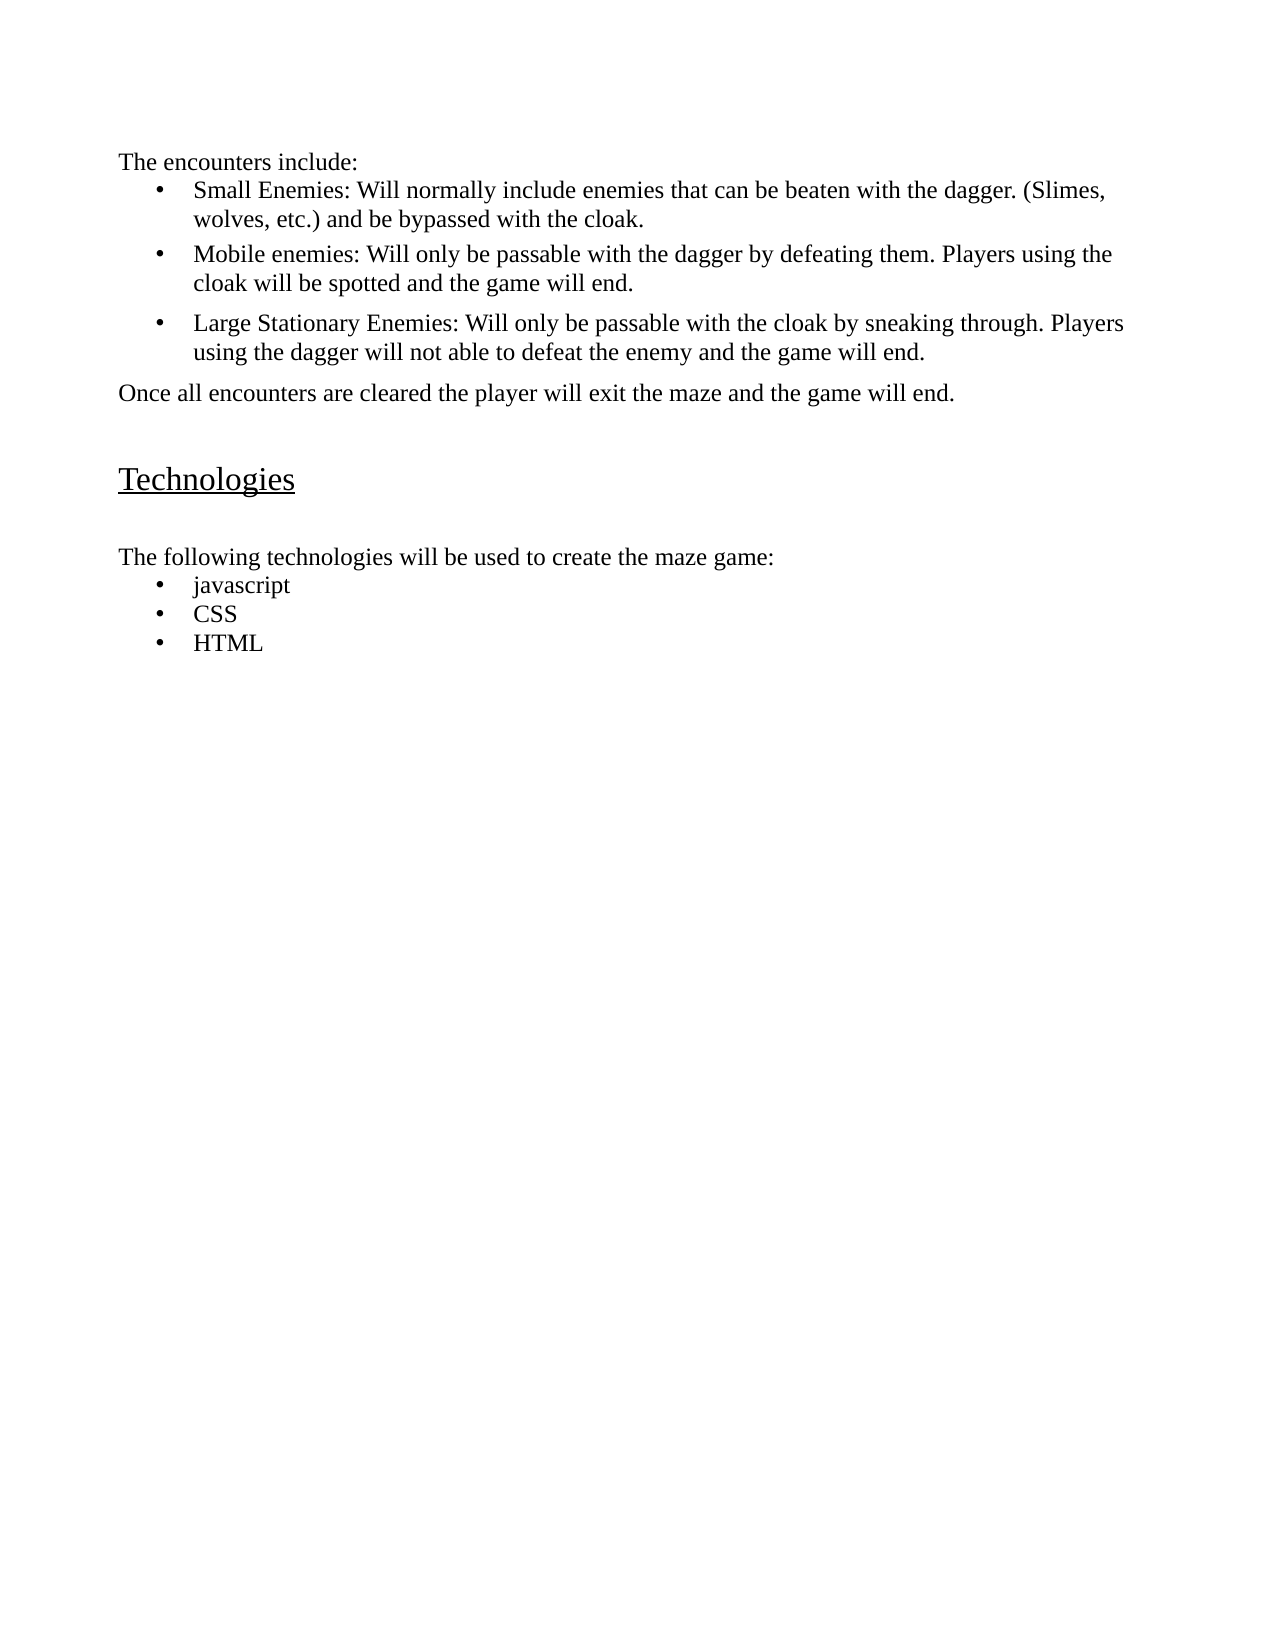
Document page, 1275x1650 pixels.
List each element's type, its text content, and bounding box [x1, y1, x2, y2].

text Once all encounters are cleared the player will exit the maze and the game will end. [118, 378, 1157, 407]
text The encounters include: [118, 147, 1157, 176]
list javascript [156, 570, 1157, 599]
text Technologies [118, 459, 1157, 497]
list Mobile enemies: Will only be passable with the dagger by defeating them. Players using the cloak will be spotted and the game will end. [156, 239, 1157, 297]
list HTML [156, 628, 1157, 657]
list Large Stationary Enemies: Will only be passable with the cloak by sneaking through. Players using the dagger will not able to defeat the enemy and the game will end. [156, 308, 1157, 366]
text The following technologies will be used to create the maze game: [118, 542, 1157, 570]
list Small Enemies: Will normally include enemies that can be beaten with the dagger. (Slimes, wolves, etc.) and be bypassed with the cloak. [156, 176, 1157, 233]
list CSS [156, 599, 1157, 628]
